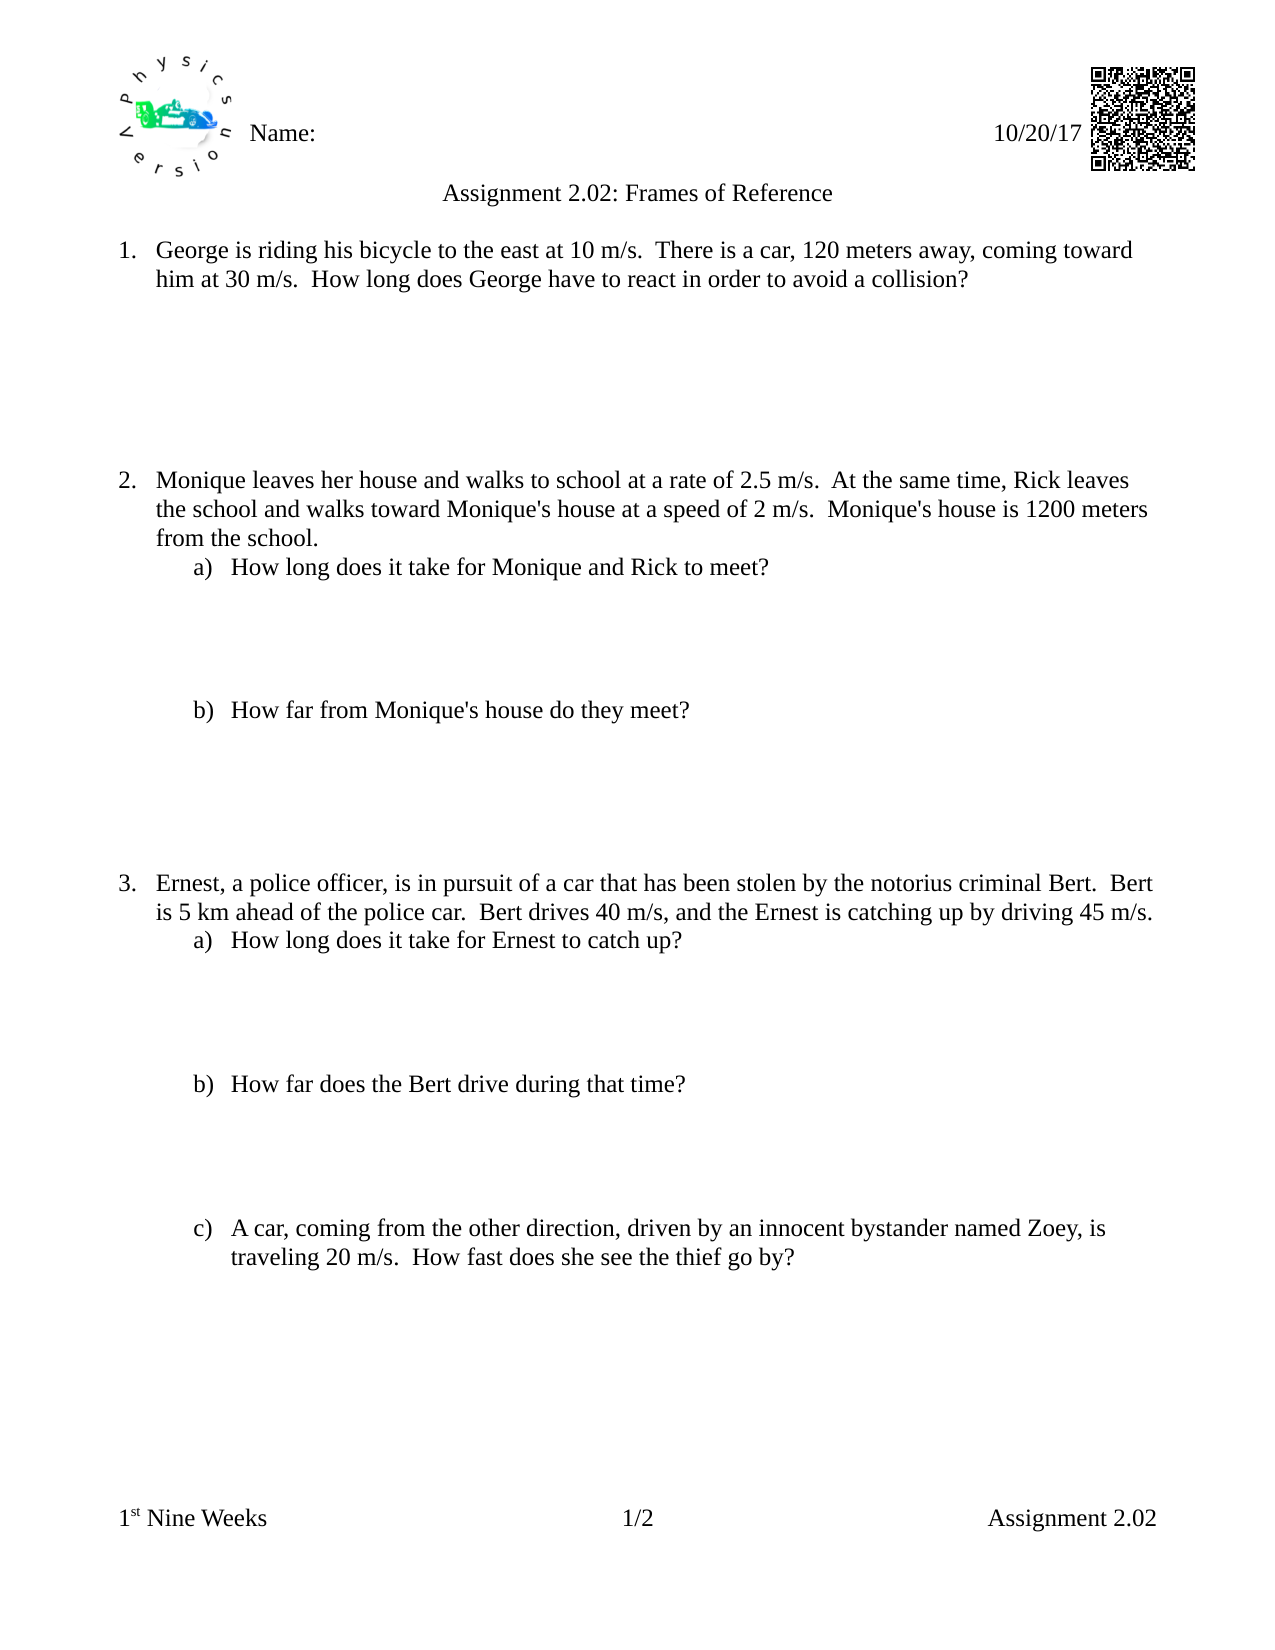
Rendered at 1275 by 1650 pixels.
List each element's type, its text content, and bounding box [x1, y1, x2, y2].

list How far does the Bert drive during that time? [193, 1069, 1157, 1098]
list How long does it take for Ernest to catch up? [193, 926, 1157, 954]
picture [1082, 58, 1203, 179]
text Assignment 2.02: Frames of Reference [118, 176, 1157, 207]
list George is riding his bicycle to the east at 10 m/s. There is a car, 120 meters away, coming toward him at 30 m/s. How long does George have to react in order to avoid a collision? [118, 236, 1157, 293]
list Monique leaves her house and walks to school at a rate of 2.5 m/s. At the same time, Rick leaves the school and walks toward Monique's house at a speed of 2 m/s. Monique's house is 1200 meters from the school. [118, 466, 1157, 552]
list How far from Monique's house do they meet? [193, 696, 1157, 724]
picture [119, 56, 232, 177]
list How long does it take for Monique and Rick to meet? [193, 552, 1157, 581]
list Ernest, a police officer, is in pursuit of a car that has been stolen by the notorius criminal Bert. Bert is 5 km ahead of the police car. Bert drives 40 m/s, and the Ernest is catching up by driving 45 m/s. [118, 868, 1157, 926]
list A car, coming from the other direction, driven by an innocent bystander named Zoey, is traveling 20 m/s. How fast does she see the thief go by? [193, 1213, 1157, 1271]
